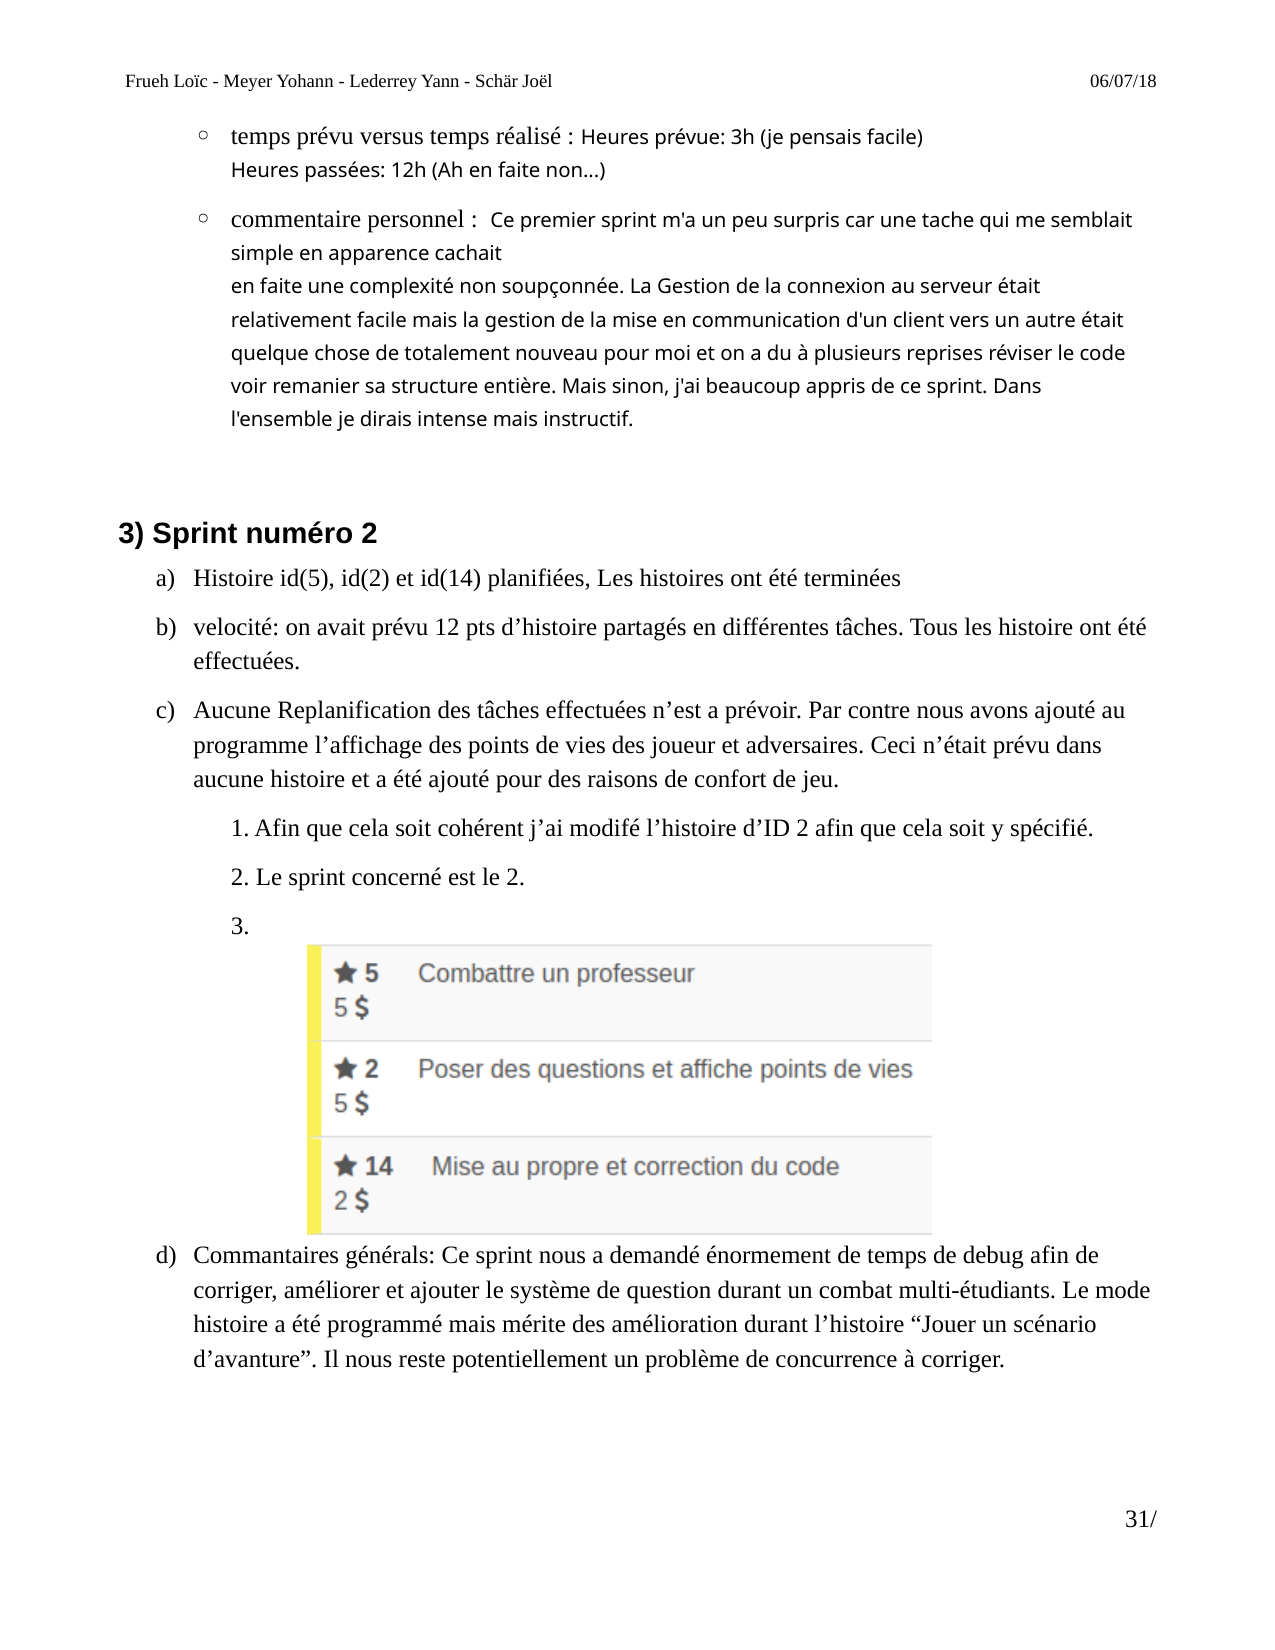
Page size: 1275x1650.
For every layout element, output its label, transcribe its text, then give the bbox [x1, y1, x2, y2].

list 2. Le sprint concerné est le 2. [193, 862, 1157, 891]
list temps prévu versus temps réalisé : Heures prévue: 3h (je pensais facile) Heures passées: 12h (Ah en faite non...) [193, 121, 1157, 184]
list 3. [193, 911, 1157, 940]
list commentaire personnel : Ce premier sprint m'a un peu surpris car une tache qui me semblait simple en apparence cachait en faite une complexité non soupçonnée. La Gestion de la connexion au serveur était relativement facile mais la gestion de la mise en communication d'un client vers un autre était quelque chose de totalement nouveau pour moi et on a du à plusieurs reprises réviser le code voir remanier sa structure entière. Mais sinon, j'ai beaucoup appris de ce sprint. Dans l'ensemble je dirais intense mais instructif. [193, 204, 1157, 433]
list Aucune Replanification des tâches effectuées n’est a prévoir. Par contre nous avons ajouté au programme l’affichage des points de vies des joueur et adversaires. Ceci n’était prévu dans aucune histoire et a été ajouté pour des raisons de confort de jeu. [156, 695, 1157, 793]
subtitle 3) Sprint numéro 2 [118, 516, 1157, 550]
list velocité: on avait prévu 12 pts d’histoire partagés en différentes tâches. Tous les histoire ont été effectuées. [156, 612, 1157, 675]
picture [307, 941, 932, 1235]
list Commantaires générals: Ce sprint nous a demandé énormement de temps de debug afin de corriger, améliorer et ajouter le système de question durant un combat multi-étudiants. Le mode histoire a été programmé mais mérite des amélioration durant l’histoire “Jouer un scénario d’avanture”. Il nous reste potentiellement un problème de concurrence à corriger. [156, 960, 1157, 1373]
list Histoire id(5), id(2) et id(14) planifiées, Les histoires ont été terminées [156, 563, 1157, 591]
list 1. Afin que cela soit cohérent j’ai modifé l’histoire d’ID 2 afin que cela soit y spécifié. [193, 813, 1157, 842]
